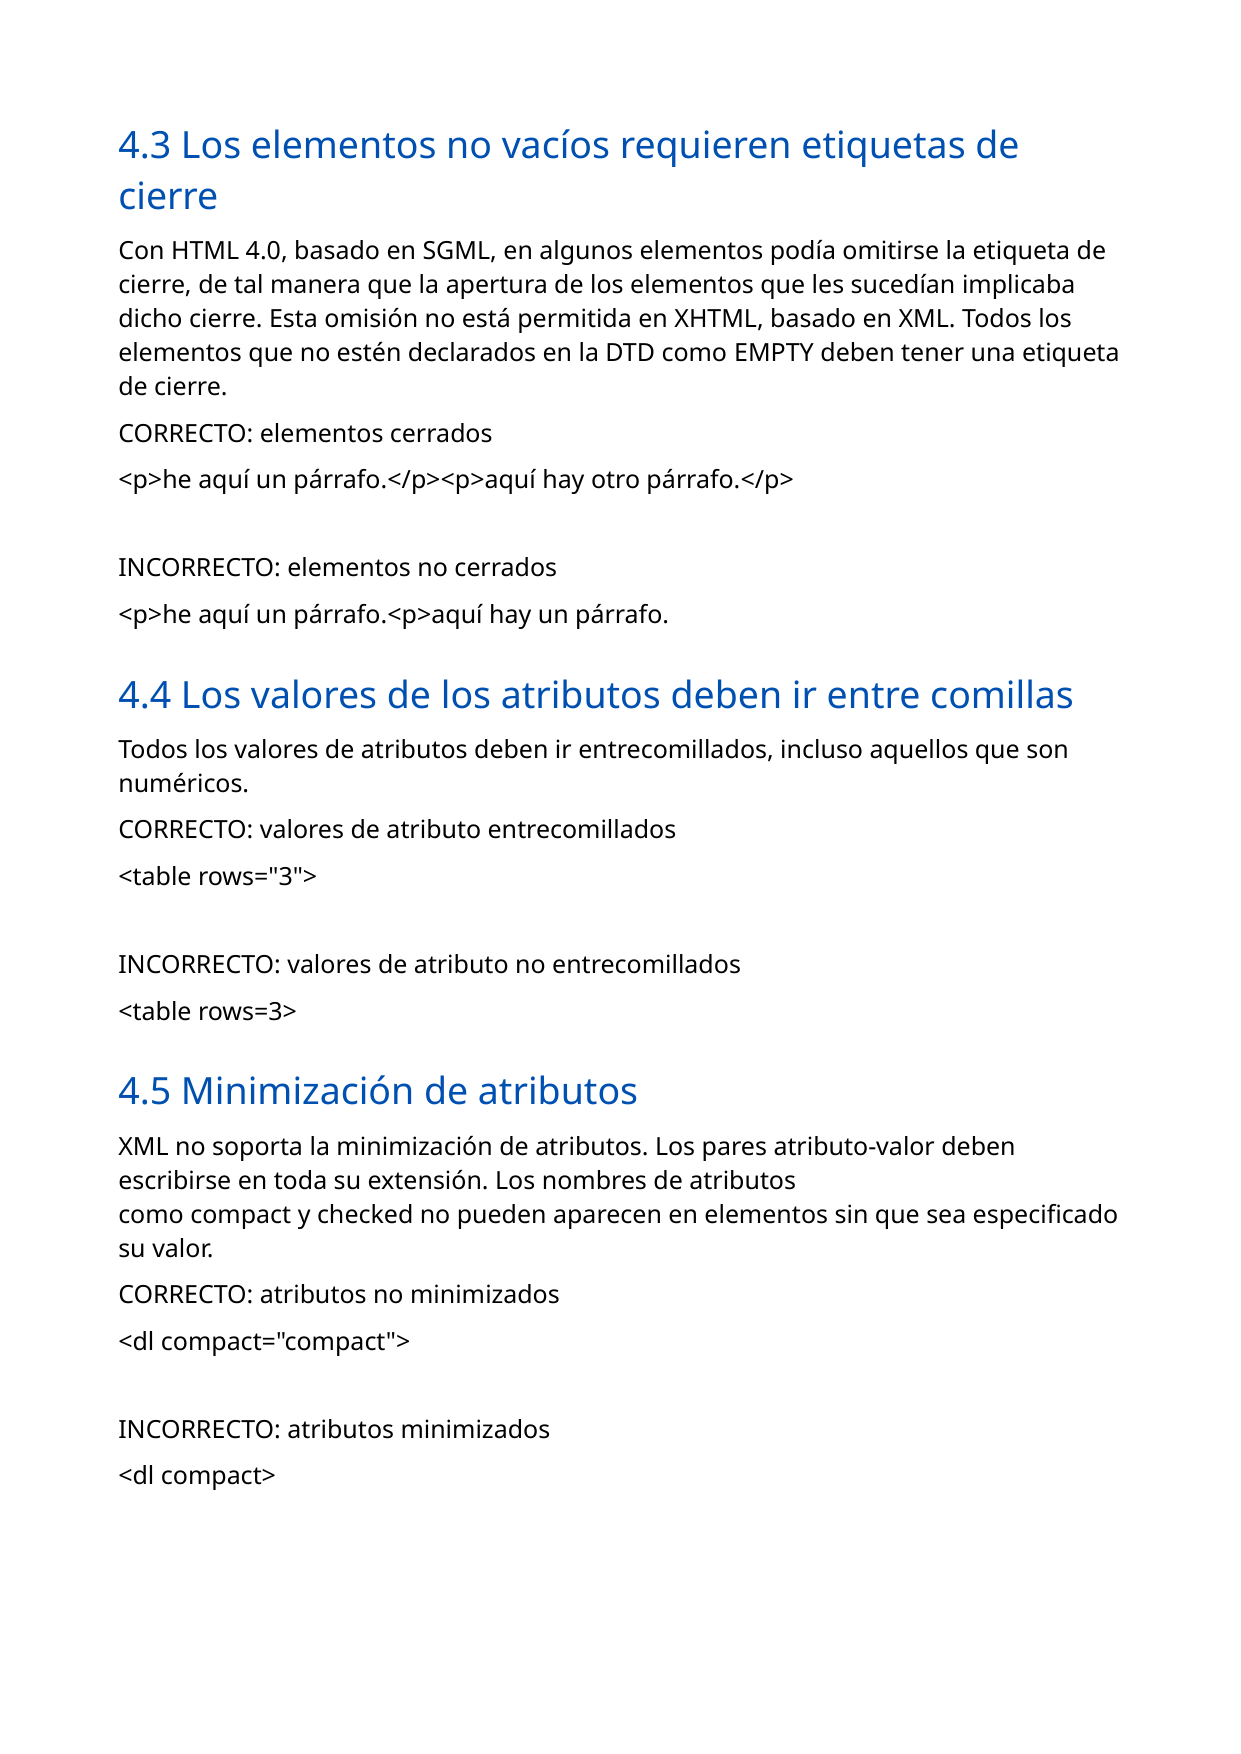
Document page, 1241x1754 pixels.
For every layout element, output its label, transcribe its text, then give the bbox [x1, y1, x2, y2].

text XML no soporta la minimización de atributos. Los pares atributo-valor deben escribirse en toda su extensión. Los nombres de atributos como compact y checked no pueden aparecen en elementos sin que sea especificado su valor. [118, 1128, 1122, 1264]
text Todos los valores de atributos deben ir entrecomillados, incluso aquellos que son numéricos. [118, 732, 1122, 800]
text CORRECTO: valores de atributo entrecomillados [118, 812, 1122, 846]
subtitle 4.4 Los valores de los atributos deben ir entre comillas [118, 668, 1122, 719]
text <table rows=3> [118, 993, 1122, 1027]
text <dl compact> [118, 1458, 1122, 1492]
text INCORRECTO: atributos minimizados [118, 1411, 1122, 1445]
text INCORRECTO: elementos no cerrados [118, 550, 1122, 584]
text <dl compact="compact"> [118, 1323, 1122, 1358]
text CORRECTO: atributos no minimizados [118, 1277, 1122, 1311]
text <table rows="3"> [118, 859, 1122, 893]
subtitle 4.5 Minimización de atributos [118, 1065, 1122, 1116]
text CORRECTO: elementos cerrados [118, 416, 1122, 449]
text INCORRECTO: valores de atributo no entrecomillados [118, 947, 1122, 981]
text Con HTML 4.0, basado en SGML, en algunos elementos podía omitirse la etiqueta de cierre, de tal manera que la apertura de los elementos que les sucedían implicaba dicho cierre. Esta omisión no está permitida en XHTML, basado en XML. Todos los elementos que no estén declarados en la DTD como EMPTY deben tener una etiqueta de cierre. [118, 233, 1122, 403]
text <p>he aquí un párrafo.</p><p>aquí hay otro párrafo.</p> [118, 462, 1122, 496]
text <p>he aquí un párrafo.<p>aquí hay un párrafo. [118, 596, 1122, 631]
subtitle 4.3 Los elementos no vacíos requieren etiquetas de cierre [118, 118, 1122, 220]
